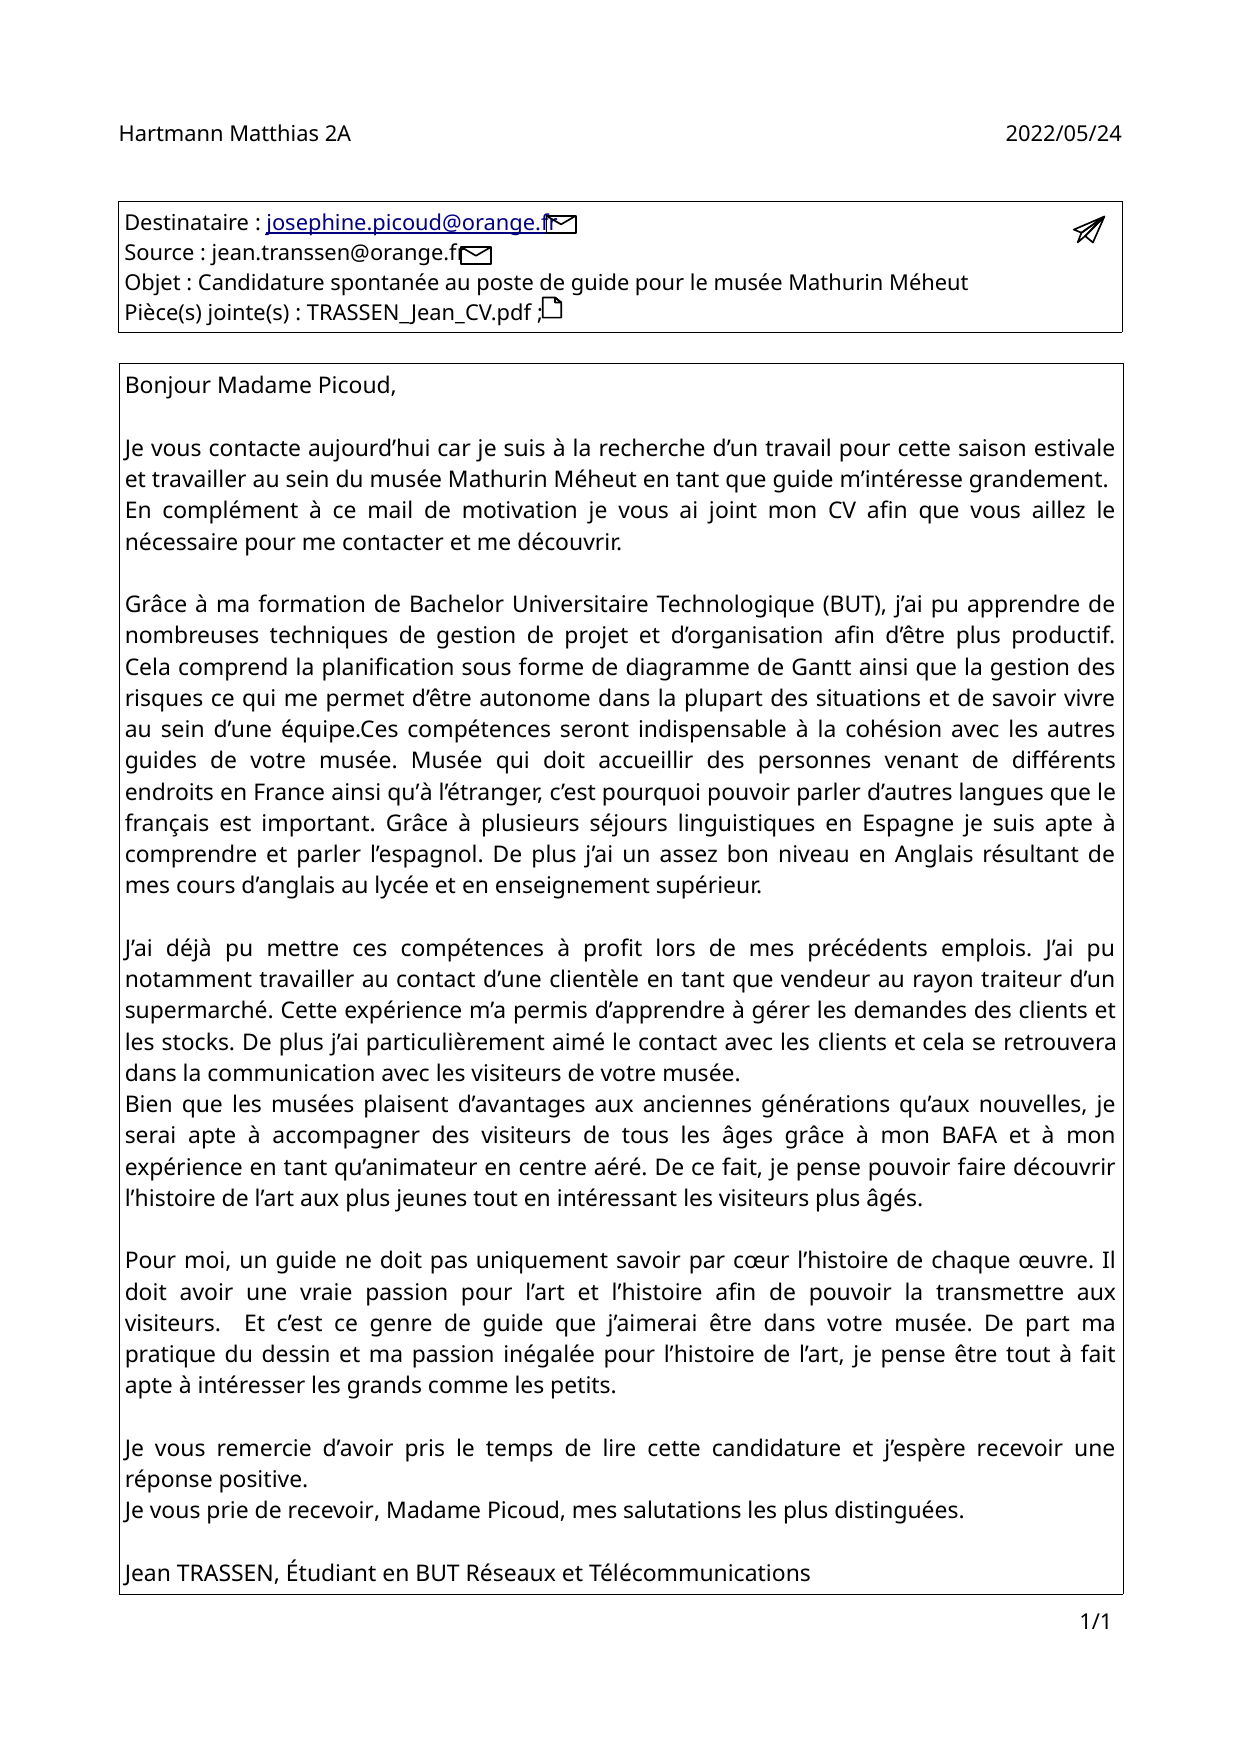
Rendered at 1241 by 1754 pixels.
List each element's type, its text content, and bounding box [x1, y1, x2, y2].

table_header Destinataire : josephine.picoud@orange.fr Source : jean.transsen@orange.fr Objet : Candidature spontanée au poste de guide pour le musée Mathurin Méheut Pièce(s) jointe(s) : TRASSEN_Jean_CV.pdf ; [119, 202, 1122, 332]
table_header Bonjour Madame Picoud, Je vous contacte aujourd’hui car je suis à la recherche d’un travail pour cette saison estivale et travailler au sein du musée Mathurin Méheut en tant que guide m’intéresse grandement. En complément à ce mail de motivation je vous ai joint mon CV afin que vous aillez le nécessaire pour me contacter et me découvrir. Grâce à ma formation de Bachelor Universitaire Technologique (BUT), j’ai pu apprendre de nombreuses techniques de gestion de projet et d’organisation afin d’être plus productif. Cela comprend la planification sous forme de diagramme de Gantt ainsi que la gestion des risques ce qui me permet d’être autonome dans la plupart des situations et de savoir vivre au sein d’une équipe.Ces compétences seront indispensable à la cohésion avec les autres guides de votre musée. Musée qui doit accueillir des personnes venant de différents endroits en France ainsi qu’à l’étranger, c’est pourquoi pouvoir parler d’autres langues que le français est important. Grâce à plusieurs séjours linguistiques en Espagne je suis apte à comprendre et parler l’espagnol. De plus j’ai un assez bon niveau en Anglais résultant de mes cours d’anglais au lycée et en enseignement supérieur. J’ai déjà pu mettre ces compétences à profit lors de mes précédents emplois. J’ai pu notamment travailler au contact d’une clientèle en tant que vendeur au rayon traiteur d’un supermarché. Cette expérience m’a permis d’apprendre à gérer les demandes des clients et les stocks. De plus j’ai particulièrement aimé le contact avec les clients et cela se retrouvera dans la communication avec les visiteurs de votre musée. Bien que les musées plaisent d’avantages aux anciennes générations qu’aux nouvelles, je serai apte à accompagner des visiteurs de tous les âges grâce à mon BAFA et à mon expérience en tant qu’animateur en centre aéré. De ce fait, je pense pouvoir faire découvrir l’histoire de l’art aux plus jeunes tout en intéressant les visiteurs plus âgés. Pour moi, un guide ne doit pas uniquement savoir par cœur l’histoire de chaque œuvre. Il doit avoir une vraie passion pour l’art et l’histoire afin de pouvoir la transmettre aux visiteurs. Et c’est ce genre de guide que j’aimerai être dans votre musée. De part ma pratique du dessin et ma passion inégalée pour l’histoire de l’art, je pense être tout à fait apte à intéresser les grands comme les petits. Je vous remercie d’avoir pris le temps de lire cette candidature et j’espère recevoir une réponse positive. Je vous prie de recevoir, Madame Picoud, mes salutations les plus distinguées. Jean TRASSEN, Étudiant en BUT Réseaux et Télécommunications [120, 364, 1123, 1594]
